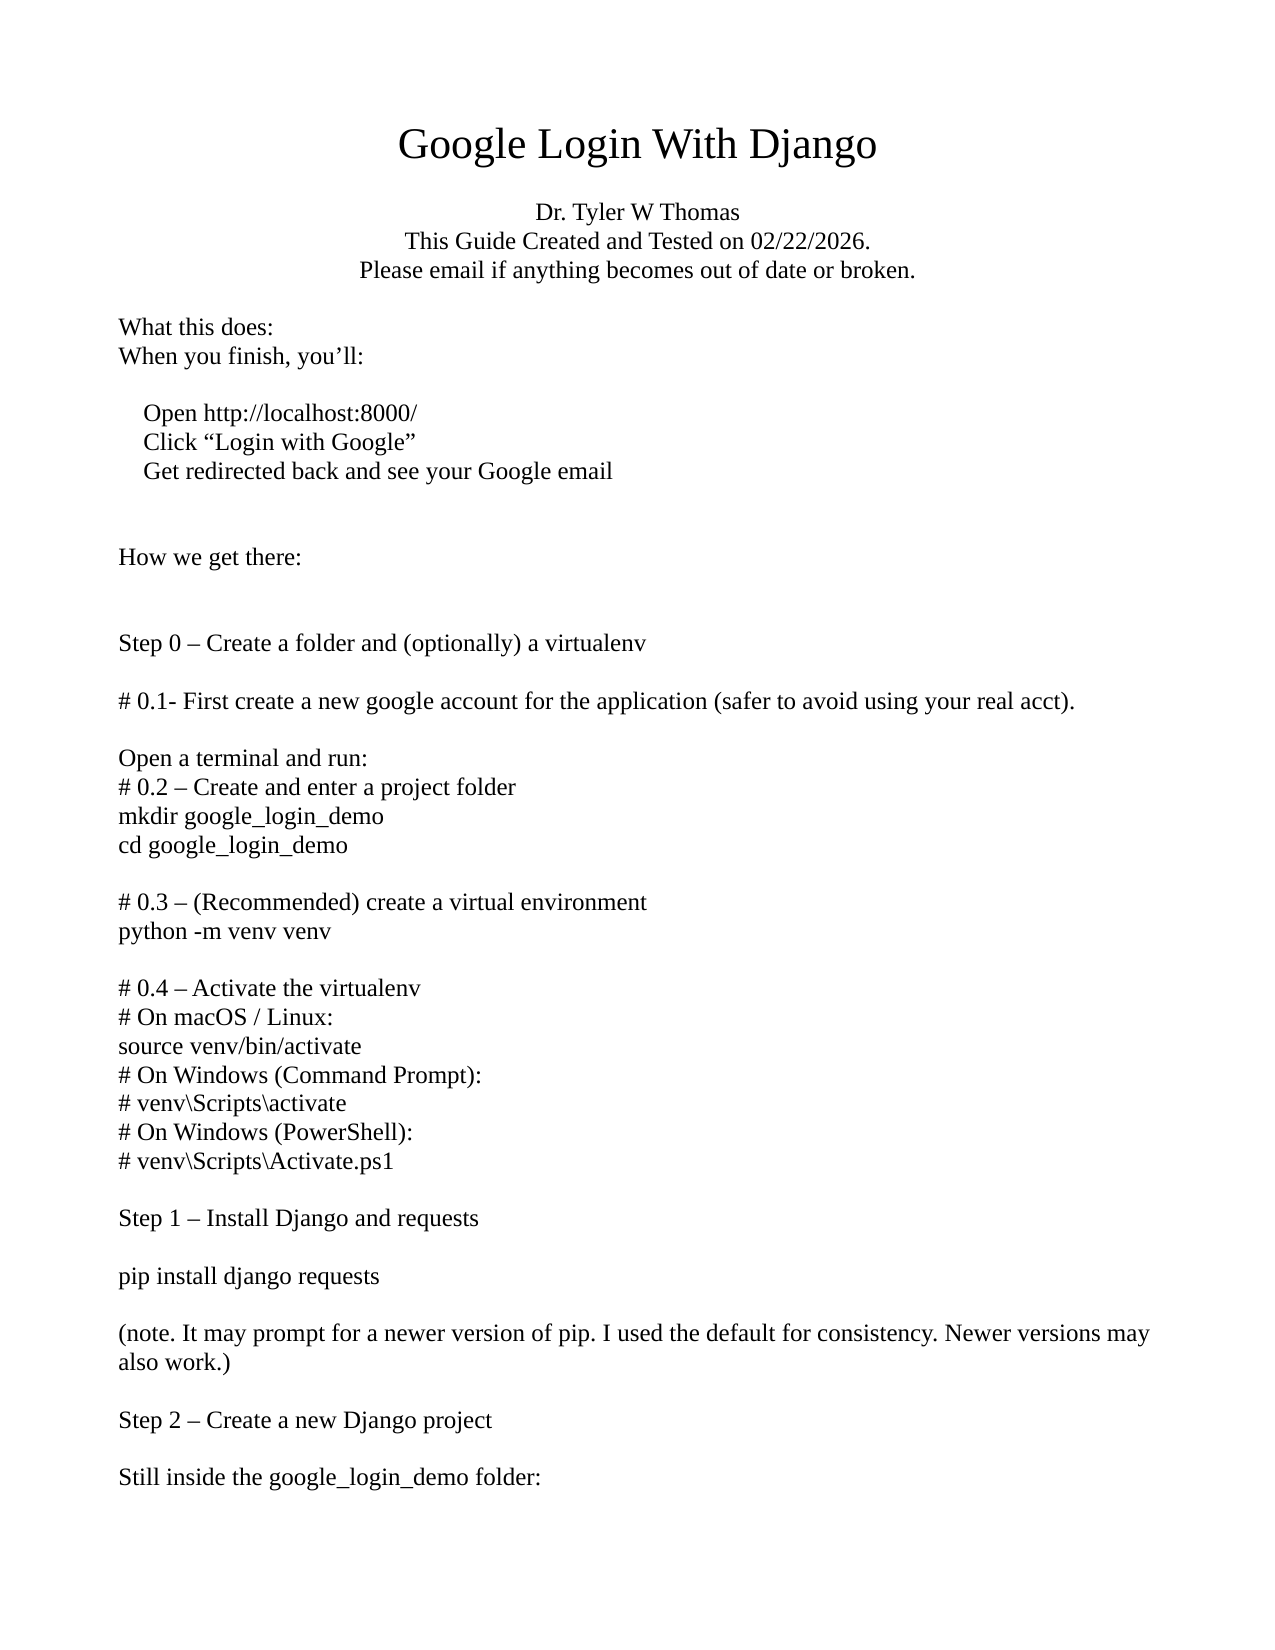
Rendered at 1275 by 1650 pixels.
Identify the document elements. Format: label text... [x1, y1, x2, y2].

text python -m venv venv [118, 916, 1157, 945]
text # venv\Scripts\Activate.ps1 [118, 1146, 1157, 1175]
text Open a terminal and run: [118, 743, 1157, 772]
text mkdir google_login_demo [118, 801, 1157, 830]
text This Guide Created and Tested on 02/22/2026. [118, 226, 1157, 255]
text # 0.4 – Activate the virtualenv [118, 973, 1157, 1002]
text Open http://localhost:8000/ [118, 398, 1157, 427]
text (note. It may prompt for a newer version of pip. I used the default for consistency. Newer versions may also work.) [118, 1318, 1157, 1376]
text # On Windows (Command Prompt): [118, 1060, 1157, 1088]
text source venv/bin/activate [118, 1031, 1157, 1060]
text Get redirected back and see your Google email [118, 456, 1157, 485]
text Dr. Tyler W Thomas [118, 197, 1157, 226]
text When you finish, you’ll: [118, 341, 1157, 370]
text What this does: [118, 312, 1157, 341]
text pip install django requests [118, 1261, 1157, 1290]
text # venv\Scripts\activate [118, 1088, 1157, 1117]
text # 0.3 – (Recommended) create a virtual environment [118, 887, 1157, 916]
text cd google_login_demo [118, 830, 1157, 858]
text How we get there: [118, 542, 1157, 571]
text Still inside the google_login_demo folder: [118, 1462, 1157, 1491]
text Step 1 – Install Django and requests [118, 1203, 1157, 1232]
text Please email if anything becomes out of date or broken. [118, 255, 1157, 283]
text # 0.1- First create a new google account for the application (safer to avoid using your real acct). [118, 686, 1157, 715]
text Step 0 – Create a folder and (optionally) a virtualenv [118, 628, 1157, 657]
text Google Login With Django [118, 118, 1157, 168]
text Click “Login with Google” [118, 427, 1157, 456]
text Step 2 – Create a new Django project [118, 1405, 1157, 1433]
text # On Windows (PowerShell): [118, 1117, 1157, 1146]
text # 0.2 – Create and enter a project folder [118, 772, 1157, 801]
text # On macOS / Linux: [118, 1002, 1157, 1031]
